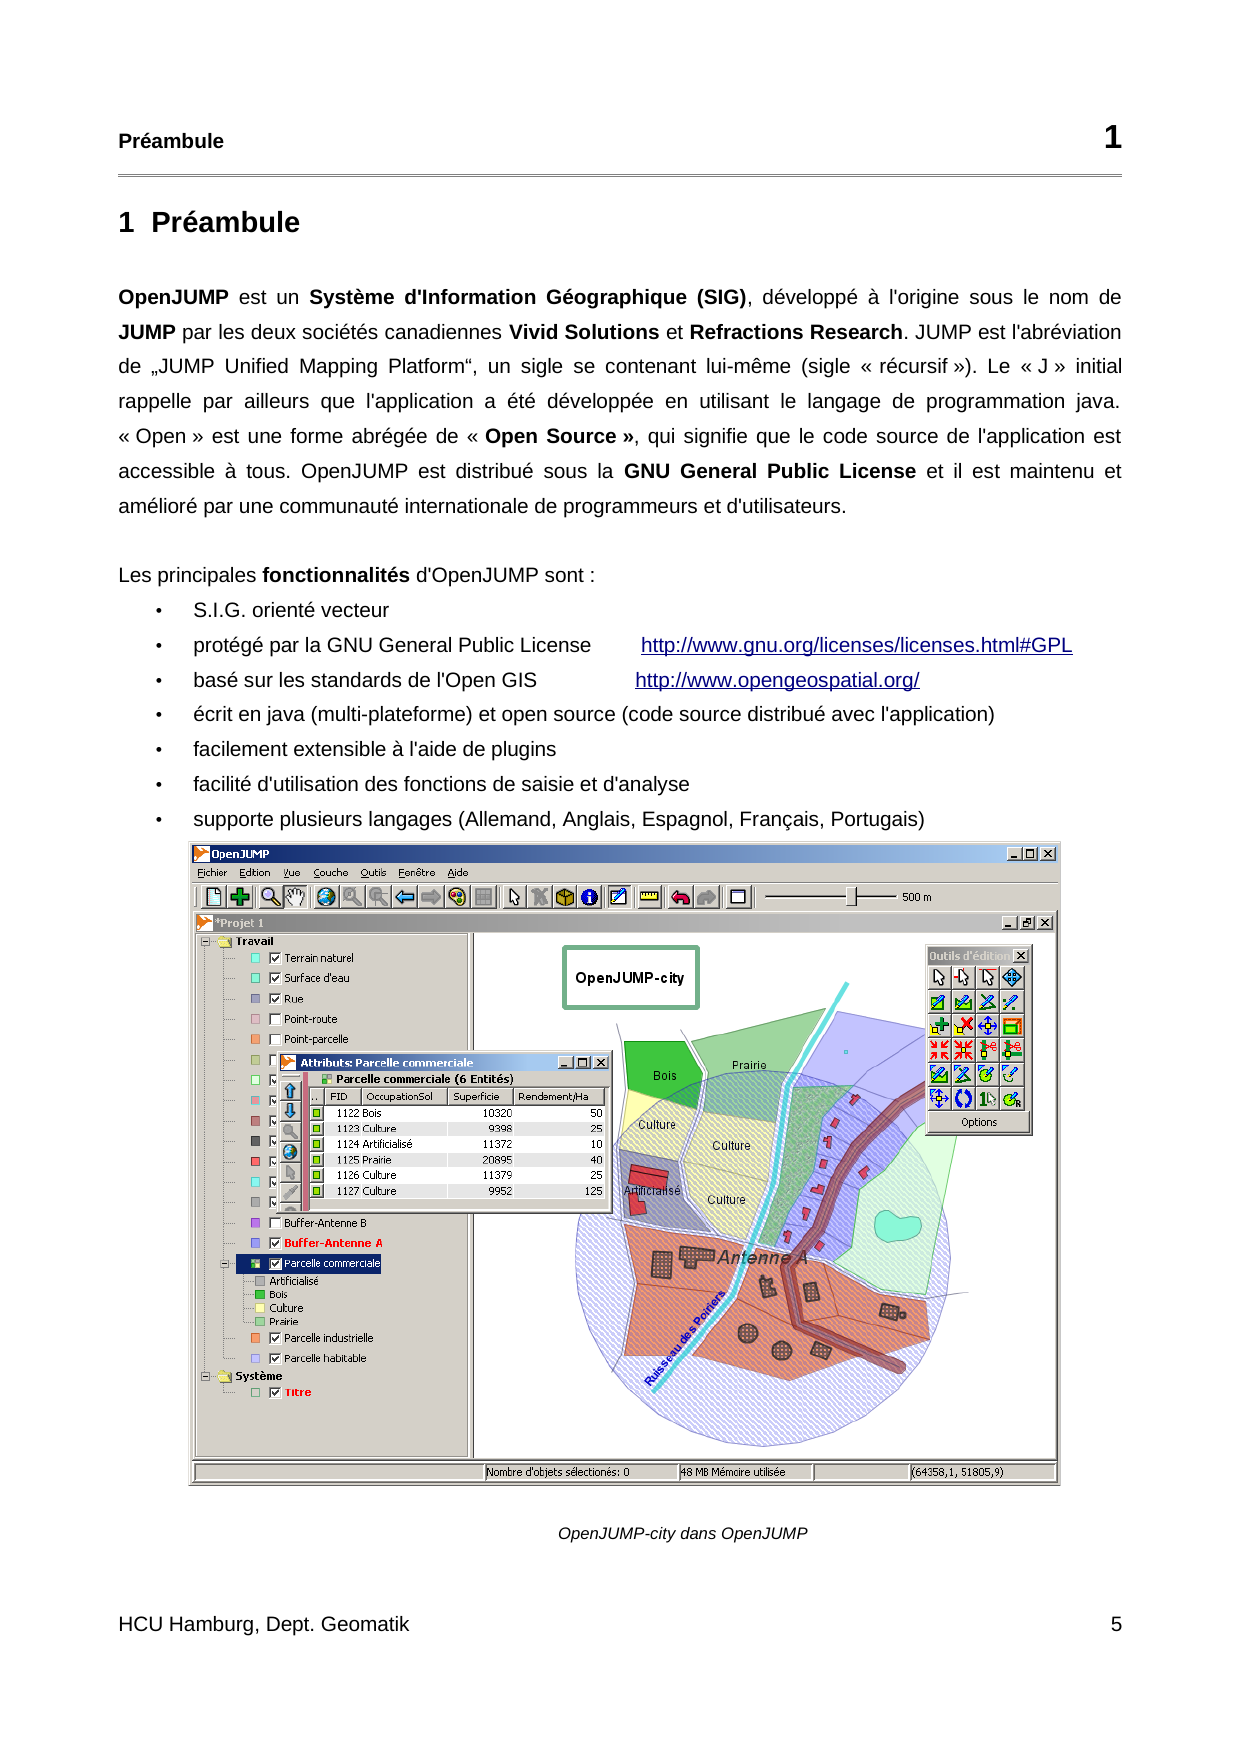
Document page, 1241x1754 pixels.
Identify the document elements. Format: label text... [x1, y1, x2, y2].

text Les principales fonctionnalités d'OpenJUMP sont : [118, 564, 1122, 587]
list S.I.G. orienté vecteur [156, 599, 1122, 622]
text OpenJUMP est un Système d'Information Géographique (SIG), développé à l'origine sous le nom de JUMP par les deux sociétés canadiennes Vivid Solutions et Refractions Research. JUMP est l'abréviation de „JUMP Unified Mapping Platform“, un sigle se contenant lui-même (sigle « récursif »). Le « J » initial rappelle par ailleurs que l'application a été développée en utilisant le langage de programmation java. « Open » est une forme abrégée de « Open Source », qui signifie que le code source de l'application est accessible à tous. OpenJUMP est distribué sous la GNU General Public License et il est maintenu et amélioré par une communauté internationale de programmeurs et d'utilisateurs. [118, 286, 1122, 518]
subtitle Préambule [118, 206, 1122, 238]
list basé sur les standards de l'Open GIS http://www.opengeospatial.org/ [156, 668, 1122, 692]
list facilement extensible à l'aide de plugins [156, 738, 1122, 761]
list écrit en java (multi-plateforme) et open source (code source distribué avec l'application) [156, 703, 1122, 726]
picture [188, 841, 1061, 1486]
list supporte plusieurs langages (Allemand, Anglais, Espagnol, Français, Portugais) [156, 807, 1122, 1509]
list facilité d'utilisation des fonctions de saisie et d'analyse [156, 773, 1122, 796]
list protégé par la GNU General Public License http://www.gnu.org/licenses/licenses.html#GPL [156, 633, 1122, 657]
text OpenJUMP-city dans OpenJUMP [118, 1521, 1122, 1544]
